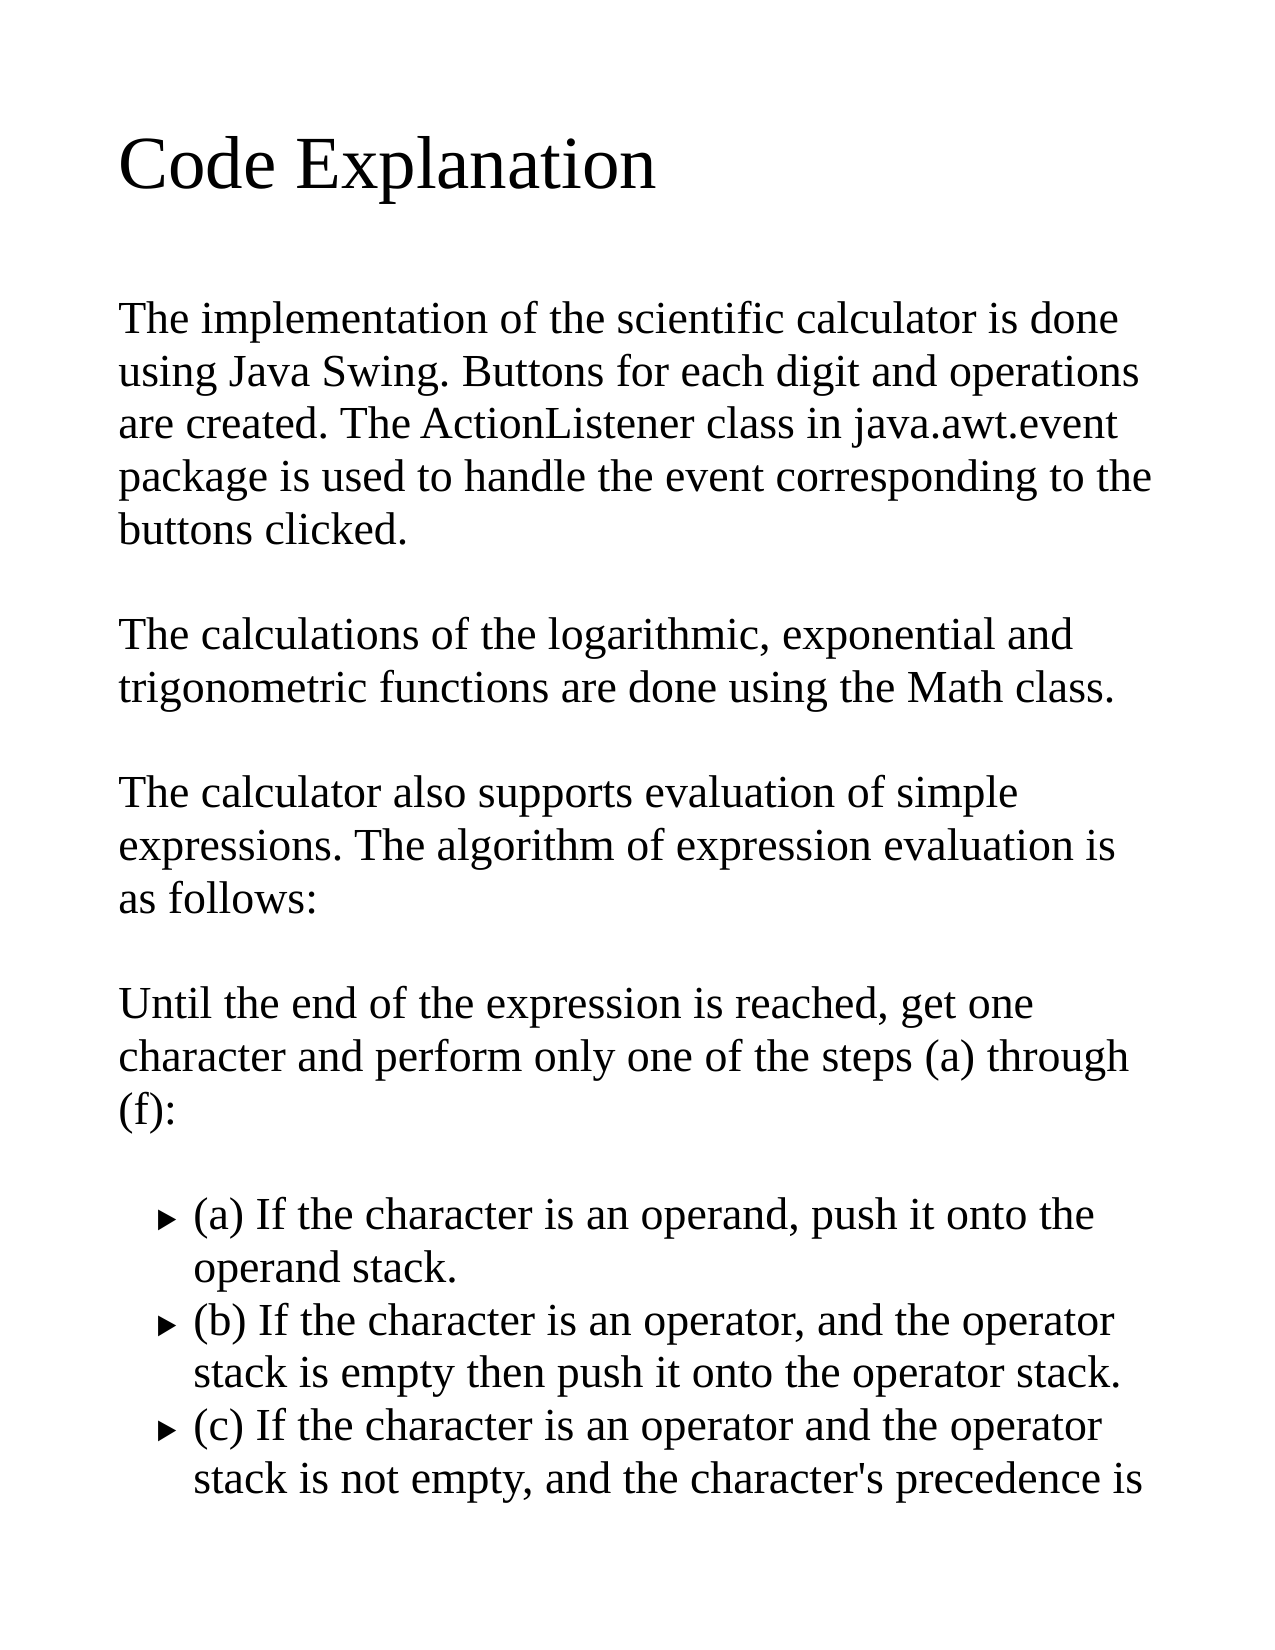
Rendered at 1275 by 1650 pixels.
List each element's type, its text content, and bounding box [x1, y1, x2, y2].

text Until the end of the expression is reached, get one character and perform only one of the steps (a) through (f): [118, 976, 1157, 1134]
text The implementation of the scientific calculator is done using Java Swing. Buttons for each digit and operations are created. The ActionListener class in java.awt.event package is used to handle the event corresponding to the buttons clicked. [118, 291, 1157, 554]
list (c) If the character is an operator and the operator stack is not empty, and the character's precedence is [156, 1397, 1157, 1503]
list (a) If the character is an operand, push it onto the operand stack. [156, 1187, 1157, 1292]
list (b) If the character is an operator, and the operator stack is empty then push it onto the operator stack. [156, 1292, 1157, 1397]
text The calculator also supports evaluation of simple expressions. The algorithm of expression evaluation is as follows: [118, 765, 1157, 923]
text The calculations of the logarithmic, exponential and trigonometric functions are done using the Math class. [118, 607, 1157, 712]
text Code Explanation [118, 118, 1157, 204]
